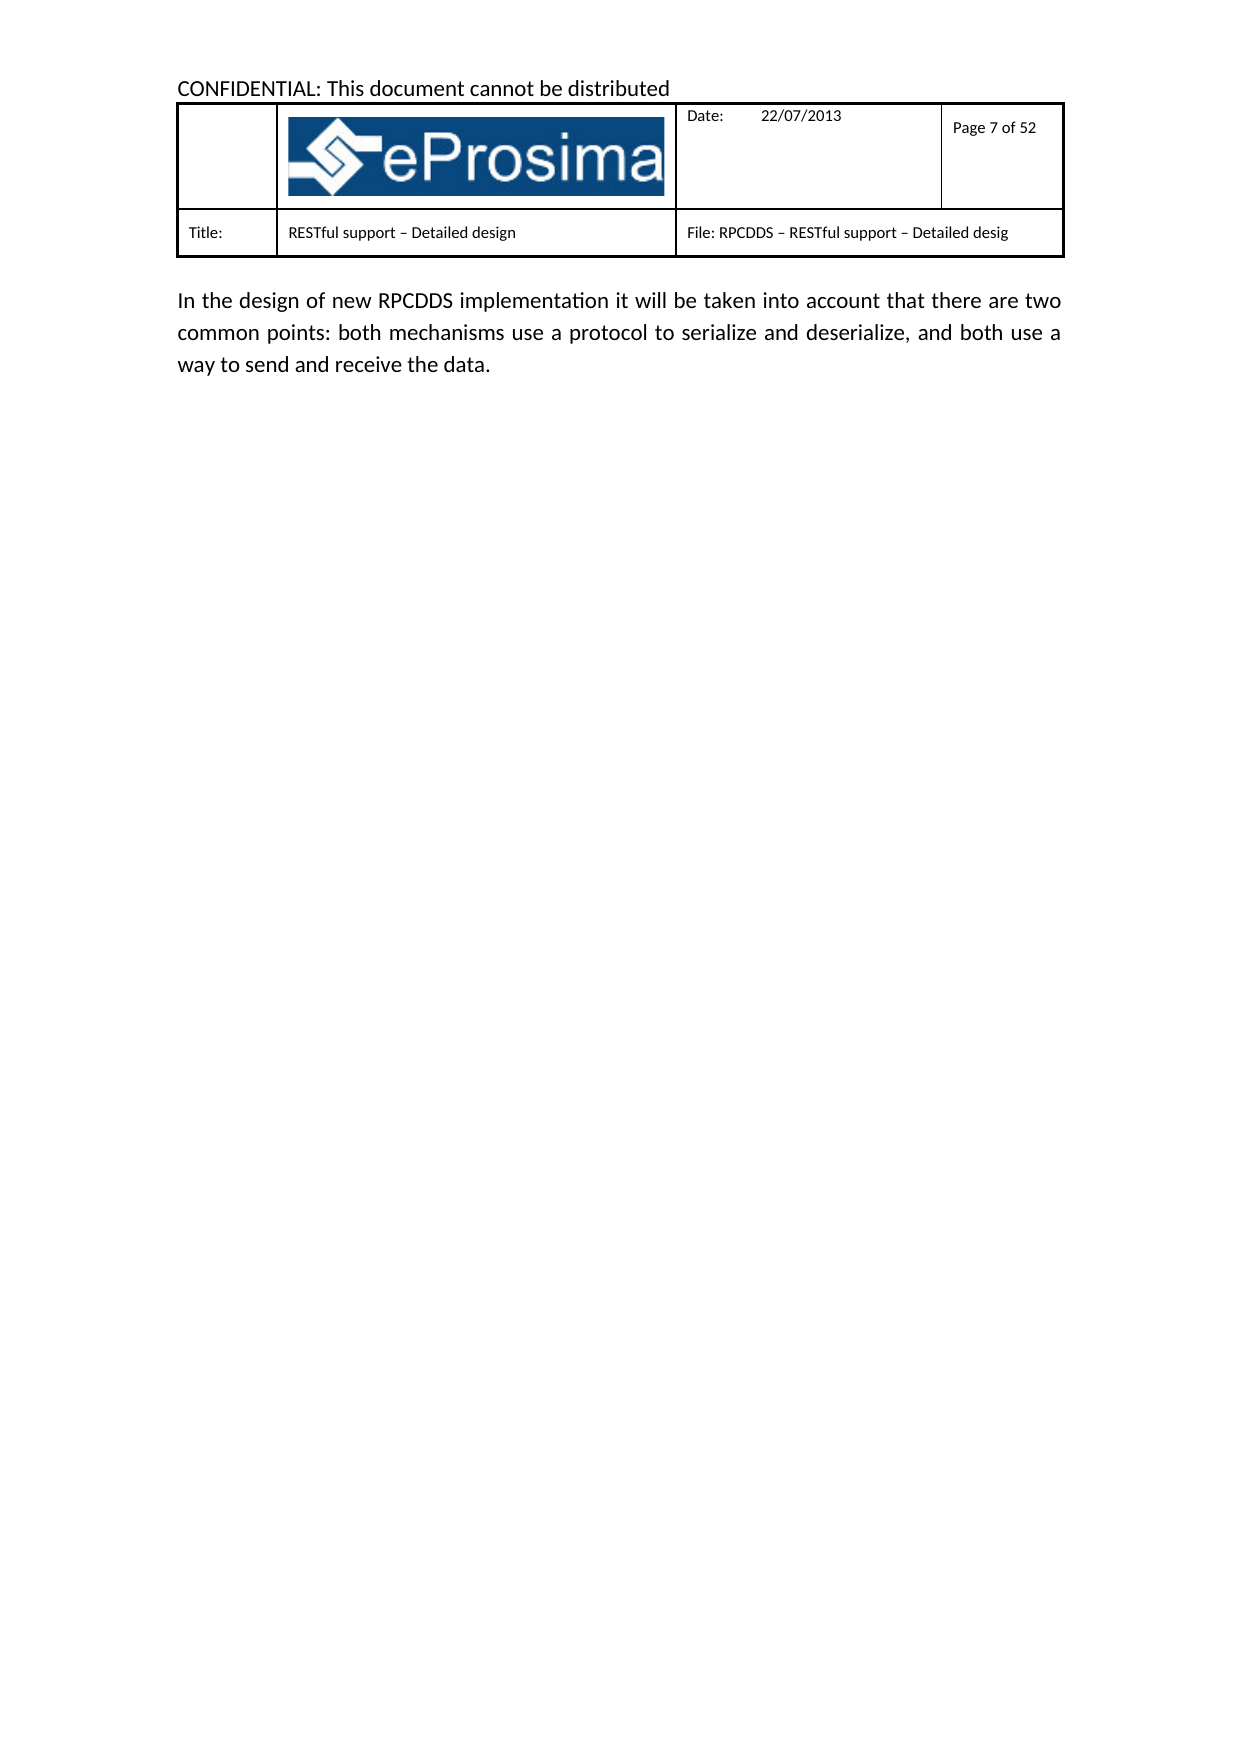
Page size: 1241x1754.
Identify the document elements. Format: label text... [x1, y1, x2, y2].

text In the design of new RPCDDS implementation it will be taken into account that there are two common points: both mechanisms use a protocol to serialize and deserialize, and both use a way to send and receive the data. [177, 286, 1063, 379]
picture [288, 117, 665, 196]
